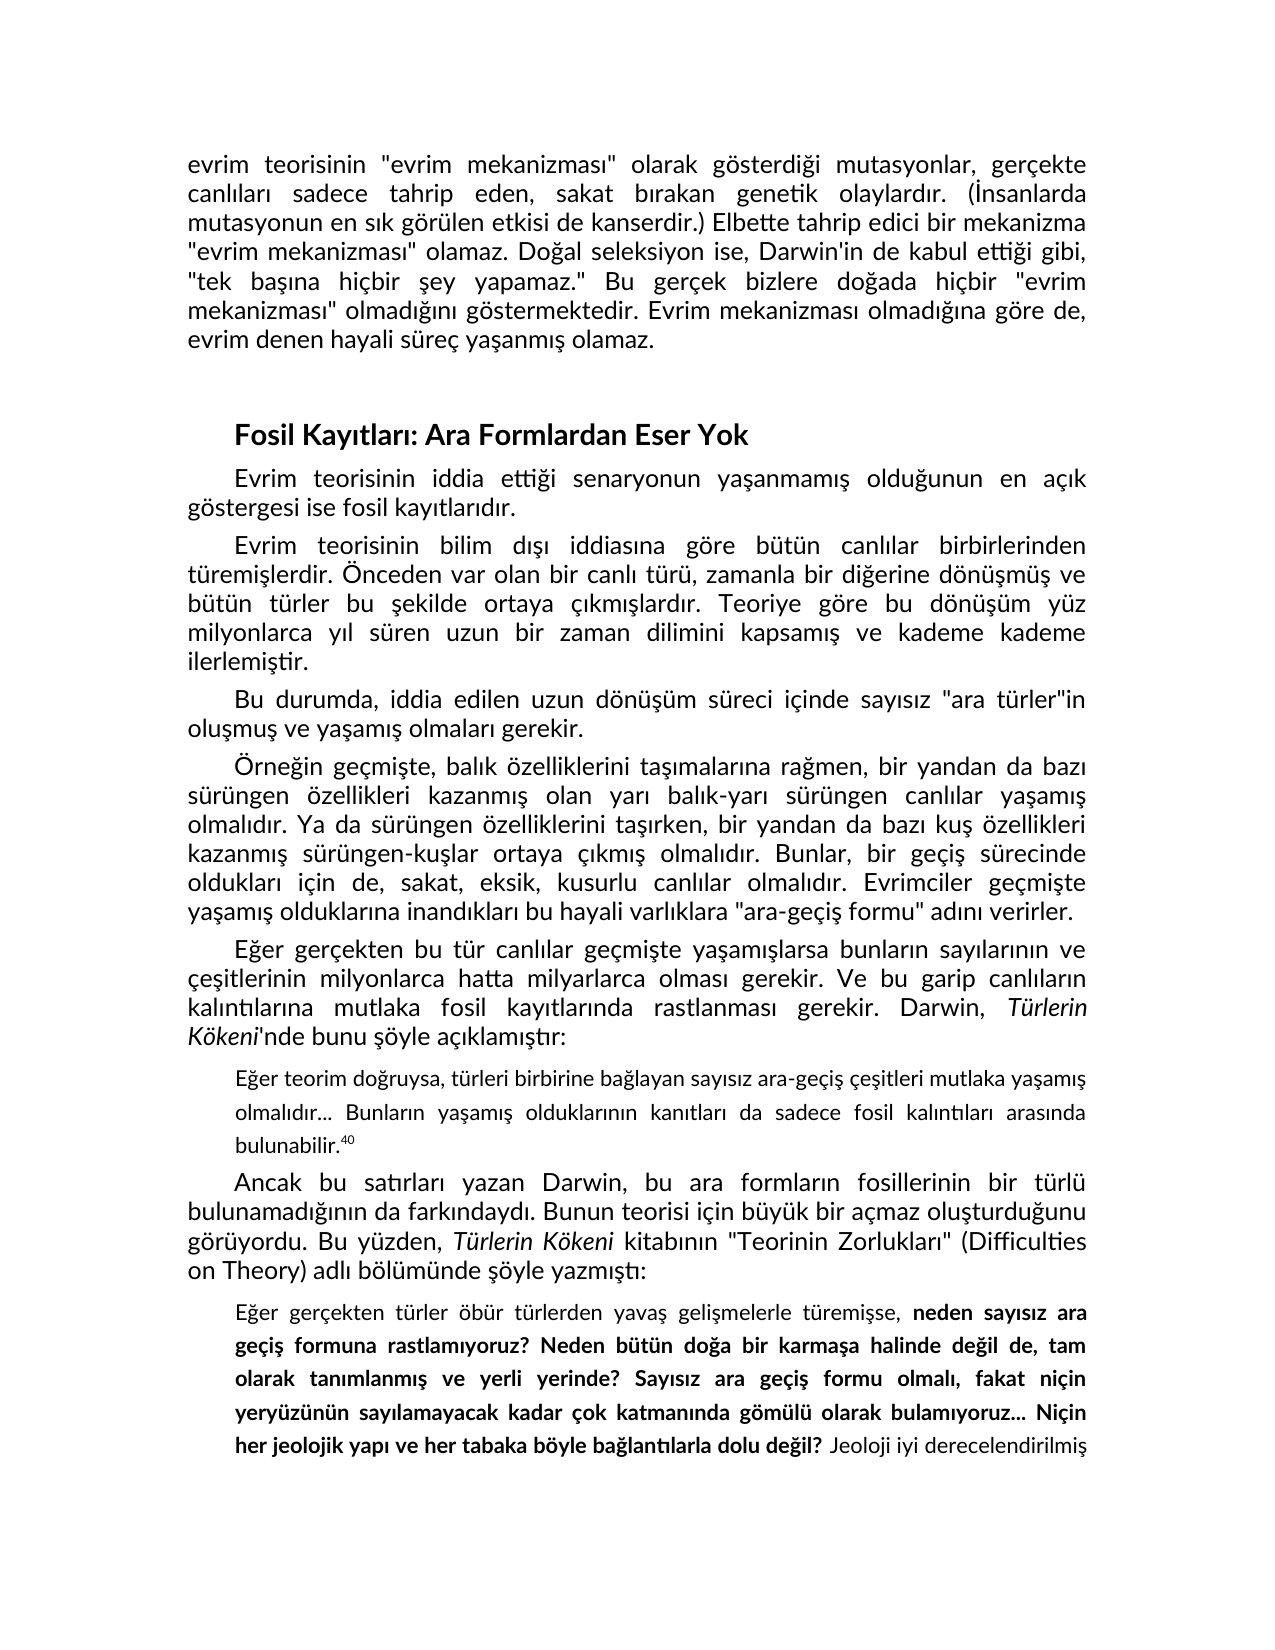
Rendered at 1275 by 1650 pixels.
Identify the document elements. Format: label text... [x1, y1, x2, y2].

text Eğer gerçekten bu tür canlılar geçmişte yaşamışlarsa bunların sayılarının ve çeşitlerinin milyonlarca hatta milyarlarca olması gerekir. Ve bu garip canlıların kalıntılarına mutlaka fosil kayıtlarında rastlanması gerekir. Darwin, Türlerin Kökeni'nde bunu şöyle açıklamıştır: [187, 935, 1087, 1052]
text Bu durumda, iddia edilen uzun dönüşüm süreci içinde sayısız "ara türler"in oluşmuş ve yaşamış olmaları gerekir. [187, 685, 1087, 743]
subtitle Fosil Kayıtları: Ara Formlardan Eser Yok [187, 417, 1087, 452]
text evrim teorisinin "evrim mekanizması" olarak gösterdiği mutasyonlar, gerçekte canlıları sadece tahrip eden, sakat bırakan genetik olaylardır. (İnsanlarda mutasyonun en sık görülen etkisi de kanserdir.) Elbette tahrip edici bir mekanizma "evrim mekanizması" olamaz. Doğal seleksiyon ise, Darwin'in de kabul ettiği gibi, "tek başına hiçbir şey yapamaz." Bu gerçek bizlere doğada hiçbir "evrim mekanizması" olmadığını göstermektedir. Evrim mekanizması olmadığına göre de, evrim denen hayali süreç yaşanmış olamaz. [187, 150, 1087, 354]
text Eğer gerçekten türler öbür türlerden yavaş gelişmelerle türemişse, neden sayısız ara geçiş formuna rastlamıyoruz? Neden bütün doğa bir karmaşa halinde değil de, tam olarak tanımlanmış ve yerli yerinde? Sayısız ara geçiş formu olmalı, fakat niçin yeryüzünün sayılamayacak kadar çok katmanında gömülü olarak bulamıyoruz... Niçin her jeolojik yapı ve her tabaka böyle bağlantılarla dolu değil? Jeoloji iyi derecelendirilmiş [235, 1293, 1087, 1460]
text Evrim teorisinin bilim dışı iddiasına göre bütün canlılar birbirlerinden türemişlerdir. Önceden var olan bir canlı türü, zamanla bir diğerine dönüşmüş ve bütün türler bu şekilde ortaya çıkmışlardır. Teoriye göre bu dönüşüm yüz milyonlarca yıl süren uzun bir zaman dilimini kapsamış ve kademe kademe ilerlemiştir. [187, 531, 1087, 677]
text Örneğin geçmişte, balık özelliklerini taşımalarına rağmen, bir yandan da bazı sürüngen özellikleri kazanmış olan yarı balık-yarı sürüngen canlılar yaşamış olmalıdır. Ya da sürüngen özelliklerini taşırken, bir yandan da bazı kuş özellikleri kazanmış sürüngen-kuşlar ortaya çıkmış olmalıdır. Bunlar, bir geçiş sürecinde oldukları için de, sakat, eksik, kusurlu canlılar olmalıdır. Evrimciler geçmişte yaşamış olduklarına inandıkları bu hayali varlıklara "ara-geçiş formu" adını verirler. [187, 752, 1087, 927]
text Ancak bu satırları yazan Darwin, bu ara formların fosillerinin bir türlü bulunamadığının da farkındaydı. Bunun teorisi için büyük bir açmaz oluşturduğunu görüyordu. Bu yüzden, Türlerin Kökeni kitabının "Teorinin Zorlukları" (Difficulties on Theory) adlı bölümünde şöyle yazmıştı: [187, 1168, 1087, 1285]
text Eğer teorim doğruysa, türleri birbirine bağlayan sayısız ara-geçiş çeşitleri mutlaka yaşamış olmalıdır... Bunların yaşamış olduklarının kanıtları da sadece fosil kalıntıları arasında bulunabilir.40 [235, 1060, 1087, 1160]
text Evrim teorisinin iddia ettiği senaryonun yaşanmamış olduğunun en açık göstergesi ise fosil kayıtlarıdır. [187, 464, 1087, 522]
